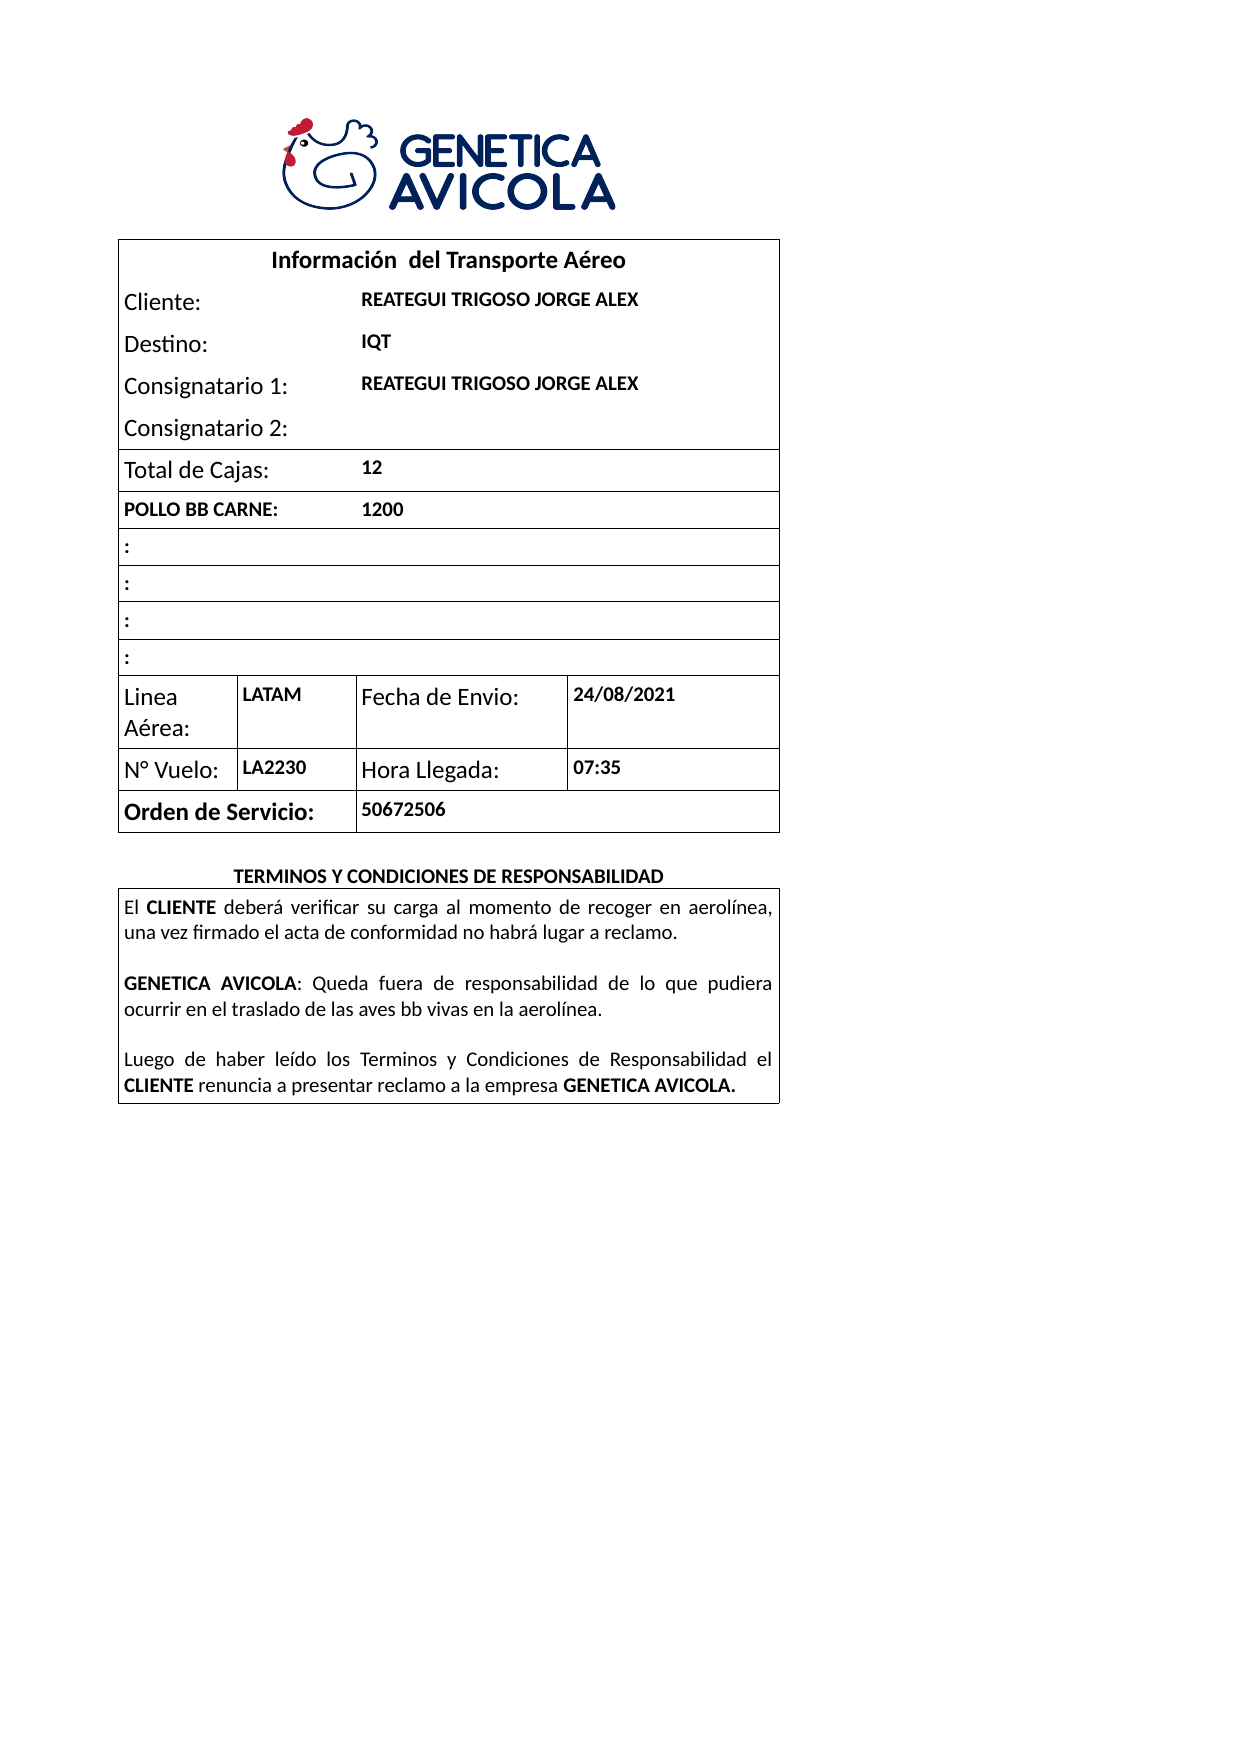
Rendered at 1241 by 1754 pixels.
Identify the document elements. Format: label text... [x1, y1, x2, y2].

table_cell Total de Cajas: [119, 450, 356, 491]
table_cell Cliente: [119, 281, 356, 322]
table_cell [356, 640, 779, 675]
table_header Información del Transporte Aéreo [119, 240, 779, 281]
table_cell Fecha de Envio: [357, 676, 567, 748]
table_cell [356, 406, 779, 448]
table_cell LA2230 [238, 749, 356, 790]
table_cell REATEGUI TRIGOSO JORGE ALEX [356, 281, 779, 322]
table_cell : [119, 529, 356, 564]
table_cell IQT [356, 323, 779, 364]
table_cell : [119, 566, 356, 601]
table_cell REATEGUI TRIGOSO JORGE ALEX [356, 365, 779, 406]
table_cell 50672506 [357, 791, 779, 832]
table_cell 24/08/2021 [568, 676, 779, 748]
table_cell [356, 529, 779, 564]
table_cell 07:35 [568, 749, 779, 790]
table_cell N° Vuelo: [119, 749, 237, 790]
picture [282, 118, 616, 210]
table_cell [356, 602, 779, 638]
table_cell TERMINOS Y CONDICIONES DE RESPONSABILIDAD [118, 833, 779, 888]
table_cell Consignatario 2: [119, 406, 356, 448]
table_cell Linea Aérea: [119, 676, 237, 748]
table_cell 12 [356, 450, 779, 491]
table_cell LATAM [238, 676, 356, 748]
table_cell [356, 566, 779, 601]
table_cell POLLO BB CARNE: [119, 492, 356, 527]
table_cell Destino: [119, 323, 356, 364]
table_cell : [119, 640, 356, 675]
table_cell 1200 [356, 492, 779, 527]
table_cell El CLIENTE deberá verificar su carga al momento de recoger en aerolínea, una vez firmado el acta de conformidad no habrá lugar a reclamo. GENETICA AVICOLA: Queda fuera de responsabilidad de lo que pudiera ocurrir en el traslado de las aves bb vivas en la aerolínea. Luego de haber leído los Terminos y Condiciones de Responsabilidad el CLIENTE renuncia a presentar reclamo a la empresa GENETICA AVICOLA. [119, 889, 779, 1103]
table_cell : [119, 602, 356, 638]
table_cell Orden de Servicio: [119, 791, 356, 832]
table_cell Hora Llegada: [357, 749, 567, 790]
table_cell Consignatario 1: [119, 365, 356, 406]
